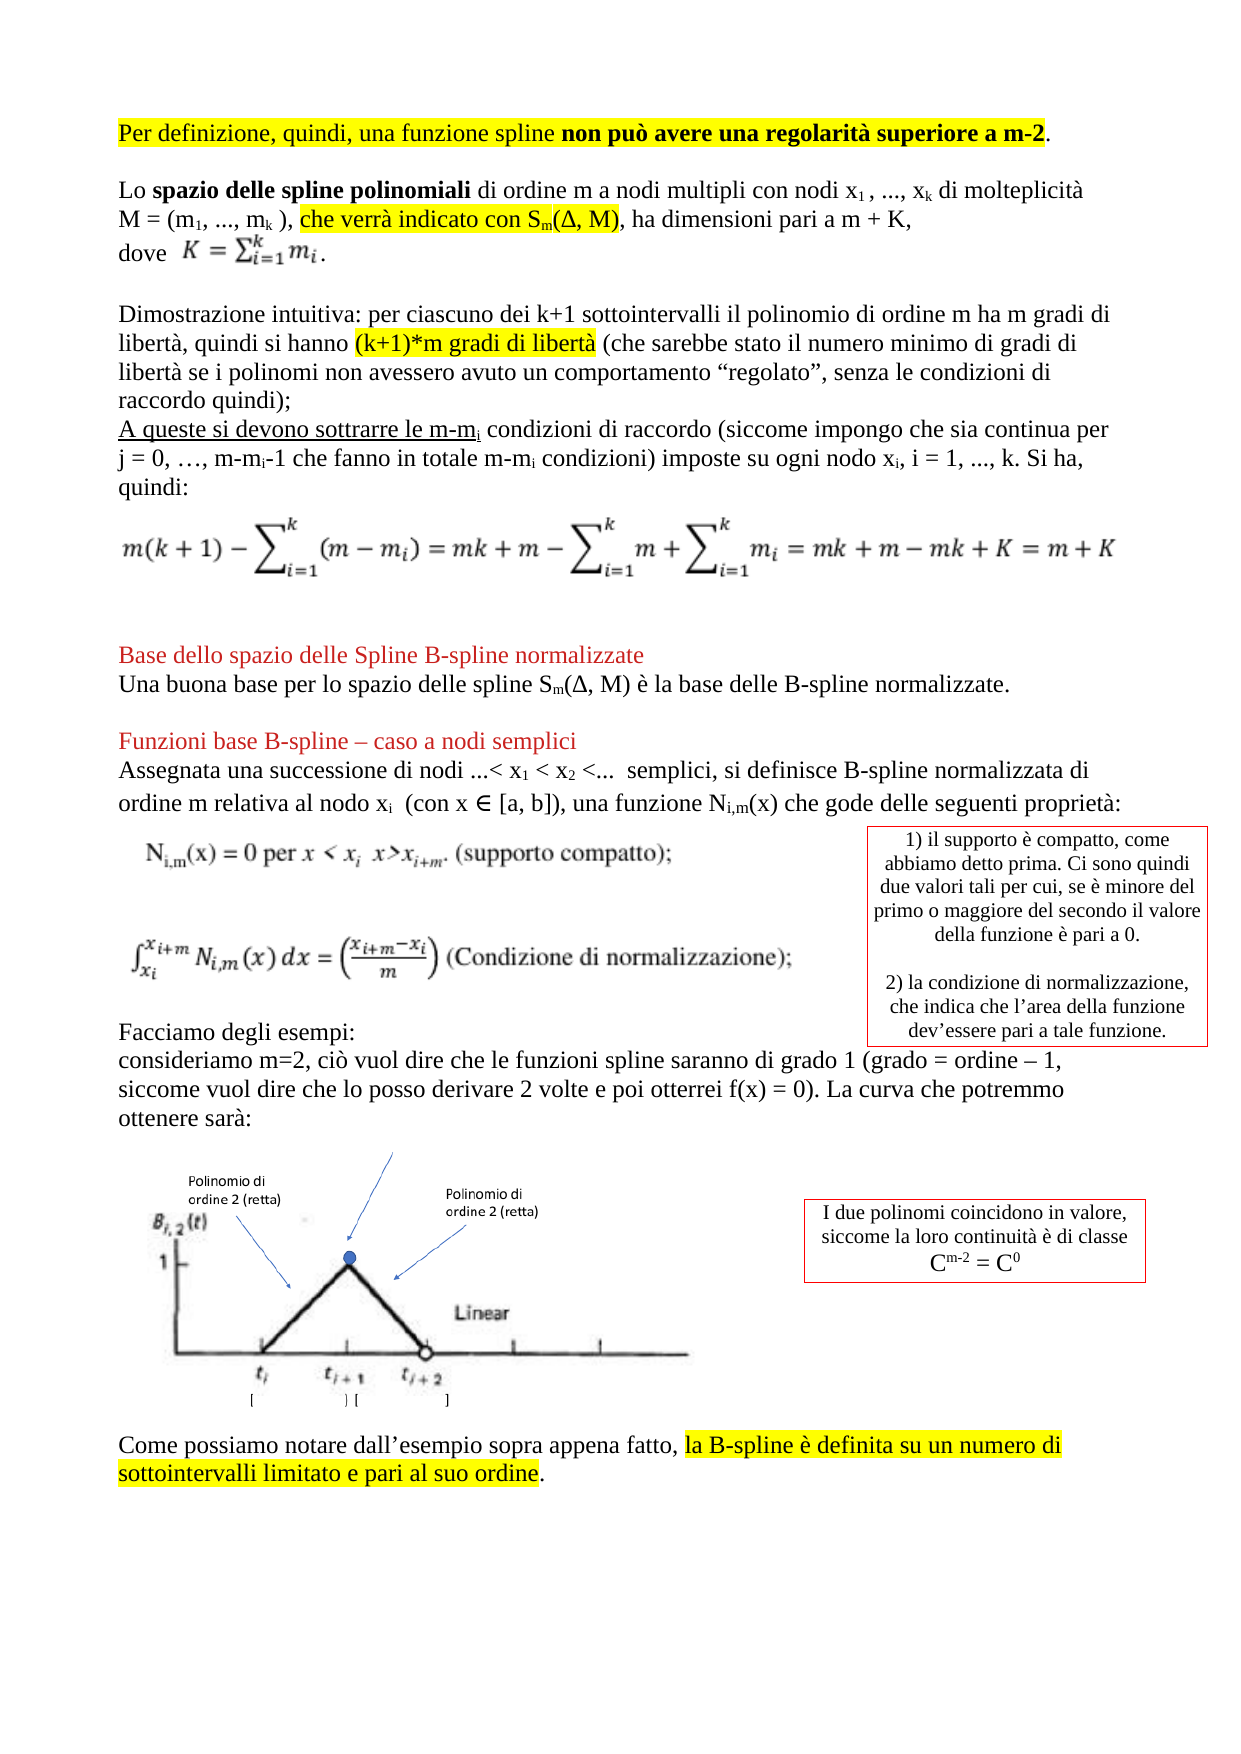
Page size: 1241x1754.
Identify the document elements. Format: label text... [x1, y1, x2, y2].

text consideriamo m=2, ciò vuol dire che le funzioni spline saranno di grado 1 (grado = ordine – 1, siccome vuol dire che lo posso derivare 2 volte e poi otterrei f(x) = 0). La curva che potremmo ottenere sarà: [118, 1046, 1122, 1132]
text Facciamo degli esempi: [118, 1017, 867, 1046]
text A queste si devono sottrarre le m-mi condizioni di raccordo (siccome impongo che sia continua per [118, 414, 1122, 443]
text Dimostrazione intuitiva: per ciascuno dei k+1 sottointervalli il polinomio di ordine m ha m gradi di libertà, quindi si hanno (k+1)*m gradi di libertà (che sarebbe stato il numero minimo di gradi di libertà se i polinomi non avessero avuto un comportamento “regolato”, senza le condizioni di raccordo quindi); [118, 299, 1122, 414]
text Assegnata una successione di nodi ...< x1 < x2 <... semplici, si definisce B-spline normalizzata di ordine m relativa al nodo xi (con x ∈ [a, b]), una funzione Ni,m(x) che gode delle seguenti proprietà: [118, 755, 1122, 817]
picture [136, 1152, 720, 1430]
text . [320, 233, 1122, 271]
text Lo spazio delle spline polinomiali di ordine m a nodi multipli con nodi x1 , ..., xk di molteplicità [118, 176, 1122, 204]
text Base dello spazio delle Spline B-spline normalizzate [118, 640, 1122, 669]
text Per definizione, quindi, una funzione spline non può avere una regolarità superiore a m-2. [118, 118, 1122, 147]
picture [126, 831, 798, 989]
text Una buona base per lo spazio delle spline Sm(∆, M) è la base delle B-spline normalizzate. [118, 669, 1122, 697]
text dove [118, 233, 179, 271]
text j = 0, …, m-mi-1 che fanno in totale m-mi condizioni) imposte su ogni nodo xi, i = 1, ..., k. Si ha, quindi: [118, 443, 1122, 501]
picture [179, 233, 320, 271]
text M = (m1, ..., mk ), che verrà indicato con Sm(∆, M), ha dimensioni pari a m + K, [118, 204, 1122, 233]
picture [118, 513, 1123, 583]
text Facciamo degli esempi: [868, 1017, 1122, 1046]
text Come possiamo notare dall’esempio sopra appena fatto, la B-spline è definita su un numero di sottointervalli limitato e pari al suo ordine. [118, 1132, 1122, 1487]
text Funzioni base B-spline – caso a nodi semplici [118, 726, 1122, 755]
